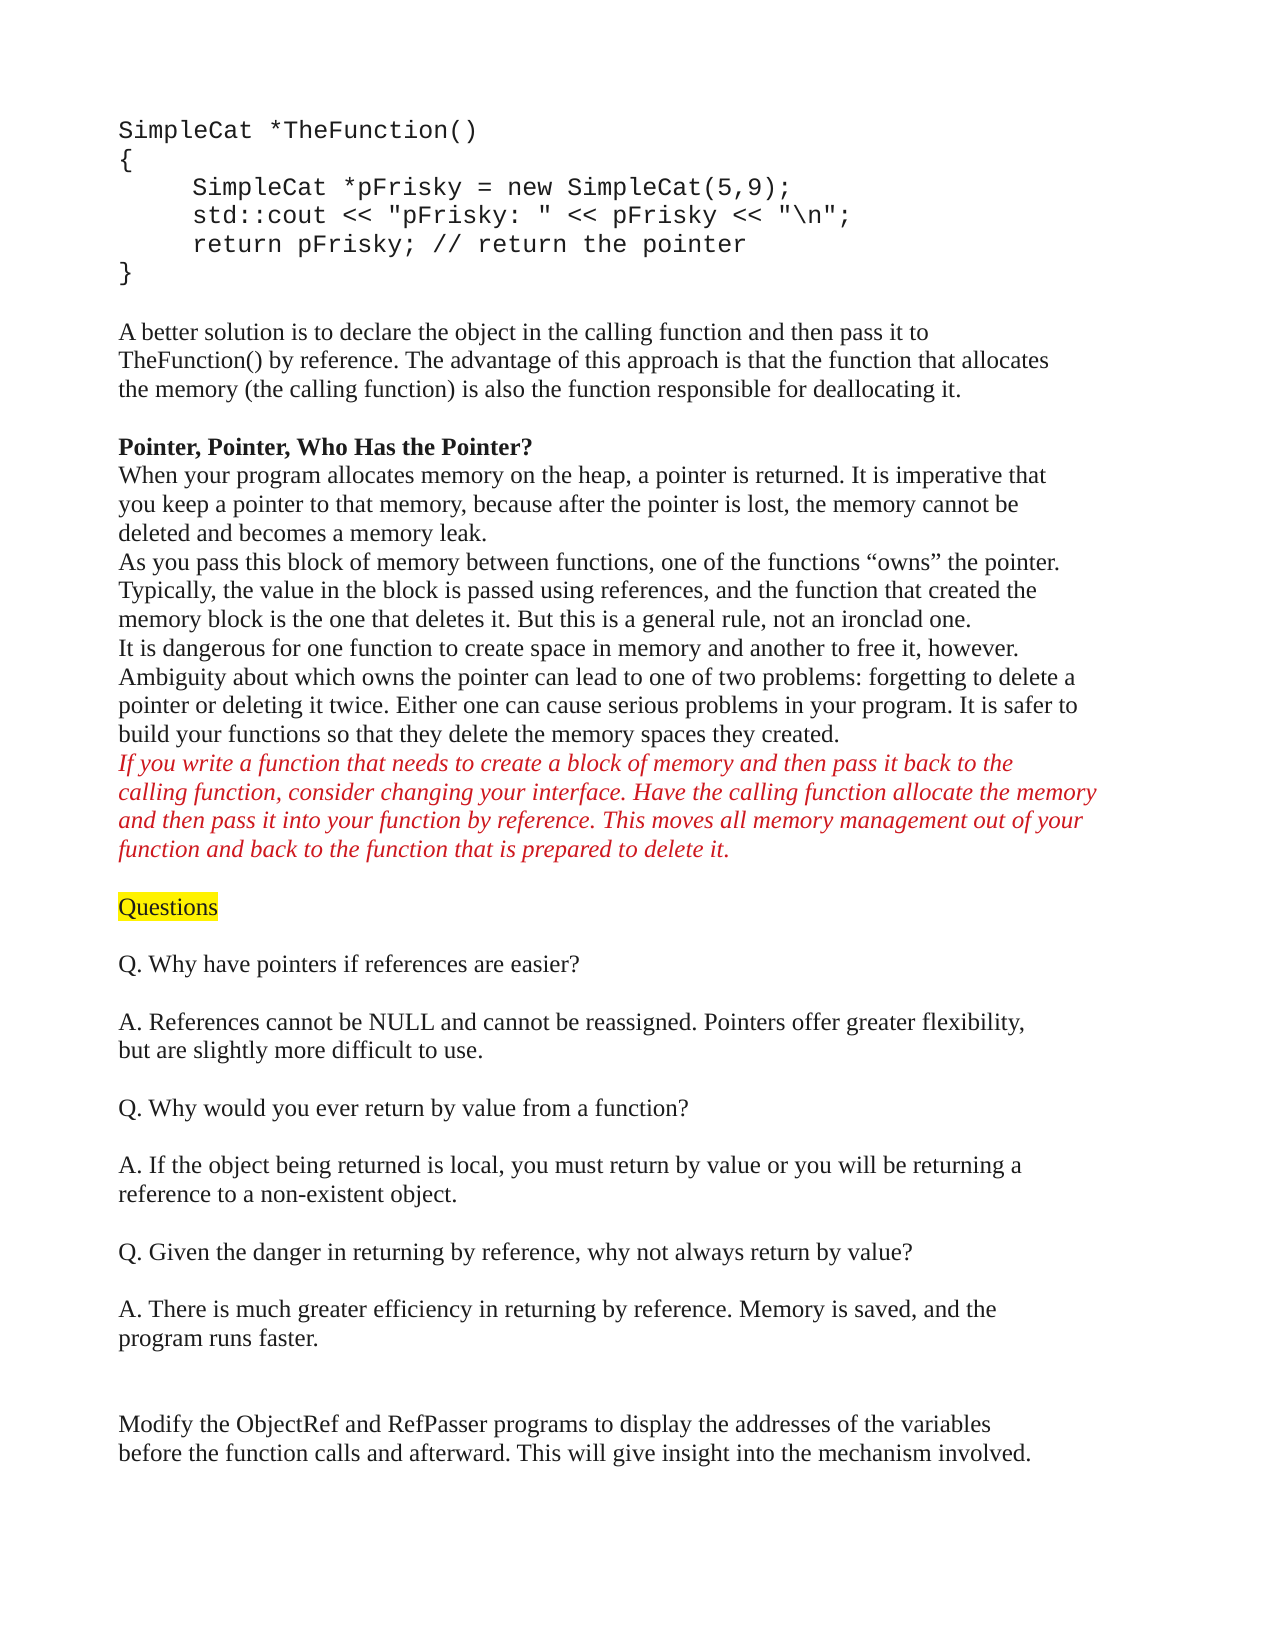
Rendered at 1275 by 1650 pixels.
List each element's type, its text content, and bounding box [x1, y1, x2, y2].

text When your program allocates memory on the heap, a pointer is returned. It is imperative that [118, 461, 1157, 489]
text before the function calls and afterward. This will give insight into the mechanism involved. [118, 1438, 1157, 1467]
text A. References cannot be NULL and cannot be reassigned. Pointers offer greater flexibility, [118, 1007, 1157, 1036]
text A. There is much greater efficiency in returning by reference. Memory is saved, and the [118, 1294, 1157, 1323]
text TheFunction() by reference. The advantage of this approach is that the function that allocates [118, 346, 1157, 374]
text build your functions so that they delete the memory spaces they created. [118, 719, 1157, 748]
text SimpleCat *pFrisky = new SimpleCat(5,9); [118, 175, 1157, 203]
text Q. Why would you ever return by value from a function? [118, 1093, 1157, 1122]
text } [118, 260, 1157, 288]
text Q. Why have pointers if references are easier? [118, 949, 1157, 978]
text deleted and becomes a memory leak. [118, 518, 1157, 547]
text { [118, 146, 1157, 175]
text Ambiguity about which owns the pointer can lead to one of two problems: forgetting to delete a [118, 662, 1157, 691]
text Typically, the value in the block is passed using references, and the function that created the [118, 576, 1157, 604]
text return pFrisky; // return the pointer [118, 231, 1157, 260]
text Questions [118, 892, 1157, 921]
text but are slightly more difficult to use. [118, 1036, 1157, 1064]
text pointer or deleting it twice. Either one can cause serious problems in your program. It is safer to [118, 691, 1157, 719]
text std::cout << "pFrisky: " << pFrisky << "\n"; [118, 203, 1157, 231]
text If you write a function that needs to create a block of memory and then pass it back to the [118, 748, 1157, 777]
text you keep a pointer to that memory, because after the pointer is lost, the memory cannot be [118, 489, 1157, 518]
text and then pass it into your function by reference. This moves all memory management out of your [118, 806, 1157, 834]
text A. If the object being returned is local, you must return by value or you will be returning a [118, 1151, 1157, 1179]
text Pointer, Pointer, Who Has the Pointer? [118, 432, 1157, 461]
text memory block is the one that deletes it. But this is a general rule, not an ironclad one. [118, 604, 1157, 633]
text Q. Given the danger in returning by reference, why not always return by value? [118, 1237, 1157, 1266]
text Modify the ObjectRef and RefPasser programs to display the addresses of the variables [118, 1409, 1157, 1438]
text calling function, consider changing your interface. Have the calling function allocate the memory [118, 777, 1157, 806]
text function and back to the function that is prepared to delete it. [118, 834, 1157, 863]
text program runs faster. [118, 1323, 1157, 1352]
text reference to a non-existent object. [118, 1179, 1157, 1208]
text SimpleCat *TheFunction() [118, 118, 1157, 146]
text A better solution is to declare the object in the calling function and then pass it to [118, 317, 1157, 346]
text As you pass this block of memory between functions, one of the functions “owns” the pointer. [118, 547, 1157, 576]
text It is dangerous for one function to create space in memory and another to free it, however. [118, 633, 1157, 662]
text the memory (the calling function) is also the function responsible for deallocating it. [118, 374, 1157, 403]
